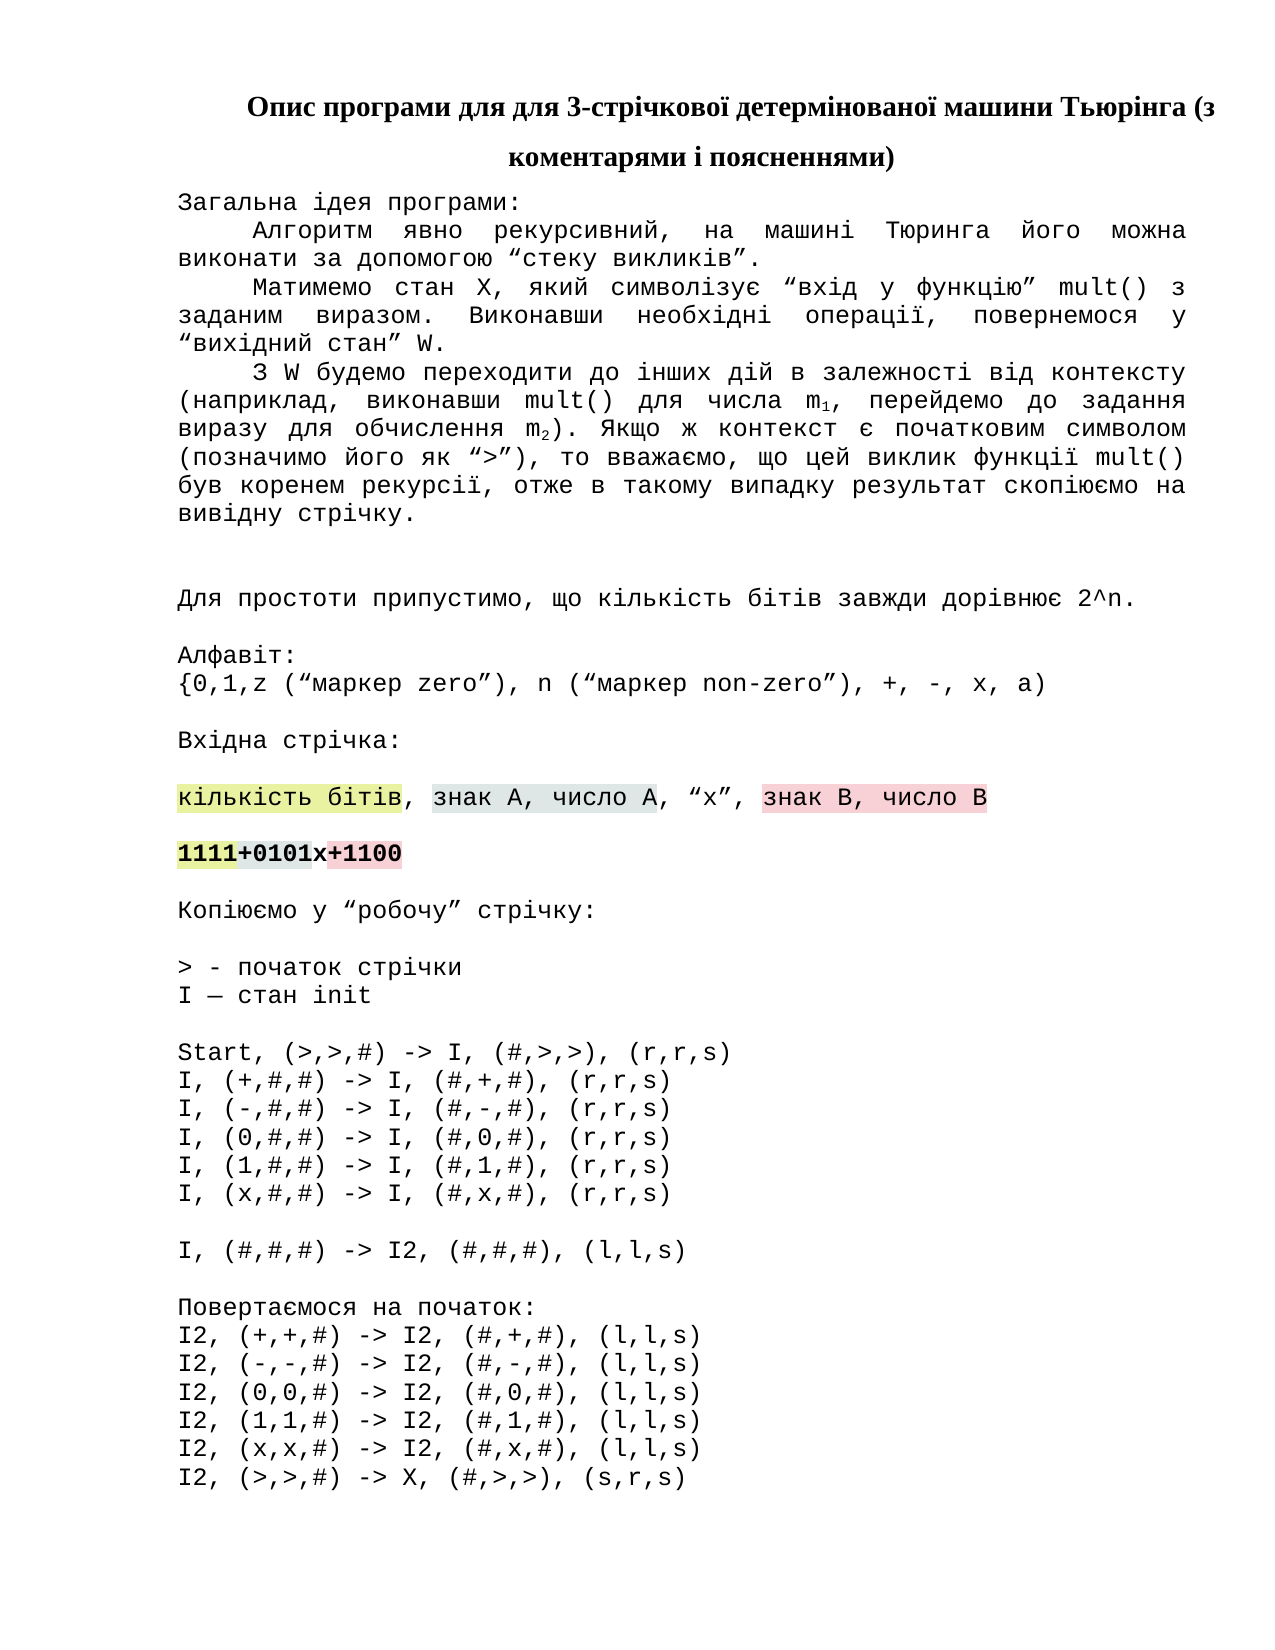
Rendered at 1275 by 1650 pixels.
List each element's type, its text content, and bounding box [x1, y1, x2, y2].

text I, (-,#,#) -> I, (#,-,#), (r,r,s) [177, 1096, 1186, 1124]
text Опис програми для для 3-стрічкової детермінованої машини Тьюрінга (з коментарями і поясненнями) [177, 89, 1226, 172]
text I — стан init [177, 983, 1186, 1011]
text I2, (x,x,#) -> I2, (#,x,#), (l,l,s) [177, 1436, 1186, 1464]
text Повертаємося на початок: [177, 1294, 1186, 1323]
text I, (#,#,#) -> I2, (#,#,#), (l,l,s) [177, 1238, 1186, 1266]
text I, (1,#,#) -> I, (#,1,#), (r,r,s) [177, 1153, 1186, 1181]
text I, (x,#,#) -> I, (#,x,#), (r,r,s) [177, 1181, 1186, 1209]
text Start, (>,>,#) -> I, (#,>,>), (r,r,s) [177, 1039, 1186, 1068]
text З W будемо переходити до інших дій в залежності від контексту (наприклад, виконавши mult() для числа m1, перейдемо до задання виразу для обчислення m2). Якщо ж контекст є початковим символом (позначимо його як “>”), то вважаємо, що цей виклик функції mult() був коренем рекурсії, отже в такому випадку результат скопіюємо на вивідну стрічку. [177, 359, 1186, 529]
text I2, (+,+,#) -> I2, (#,+,#), (l,l,s) [177, 1323, 1186, 1351]
text Алгоритм явно рекурсивний, на машині Тюринга його можна виконати за допомогою “стеку викликів”. [177, 218, 1186, 274]
text {0,1,z (“маркер zero”), n (“маркер non-zero”), +, -, x, a) [177, 671, 1186, 699]
text I, (+,#,#) -> I, (#,+,#), (r,r,s) [177, 1068, 1186, 1096]
text I2, (1,1,#) -> I2, (#,1,#), (l,l,s) [177, 1408, 1186, 1436]
text Для простоти припустимо, що кількість бітів завжди дорівнює 2^n. [177, 586, 1186, 614]
text Загальна ідея програми: [177, 189, 1186, 218]
text I2, (>,>,#) -> X, (#,>,>), (s,r,s) [177, 1464, 1186, 1493]
text Матимемо стан X, який символізує “вхід у функцію” mult() з заданим виразом. Виконавши необхідні операції, повернемося у “вихідний стан” W. [177, 274, 1186, 359]
text I2, (-,-,#) -> I2, (#,-,#), (l,l,s) [177, 1351, 1186, 1379]
text Копіюємо у “робочу” стрічку: [177, 898, 1186, 926]
text I2, (0,0,#) -> I2, (#,0,#), (l,l,s) [177, 1379, 1186, 1408]
text Вхідна стрічка: [177, 728, 1186, 756]
text 1111+0101x+1100 [177, 841, 1186, 869]
text I, (0,#,#) -> I, (#,0,#), (r,r,s) [177, 1124, 1186, 1153]
text > - початок стрічки [177, 954, 1186, 983]
text Алфавіт: [177, 643, 1186, 671]
text кількість бітів, знак А, число А, “х”, знак В, число В [177, 784, 1186, 813]
